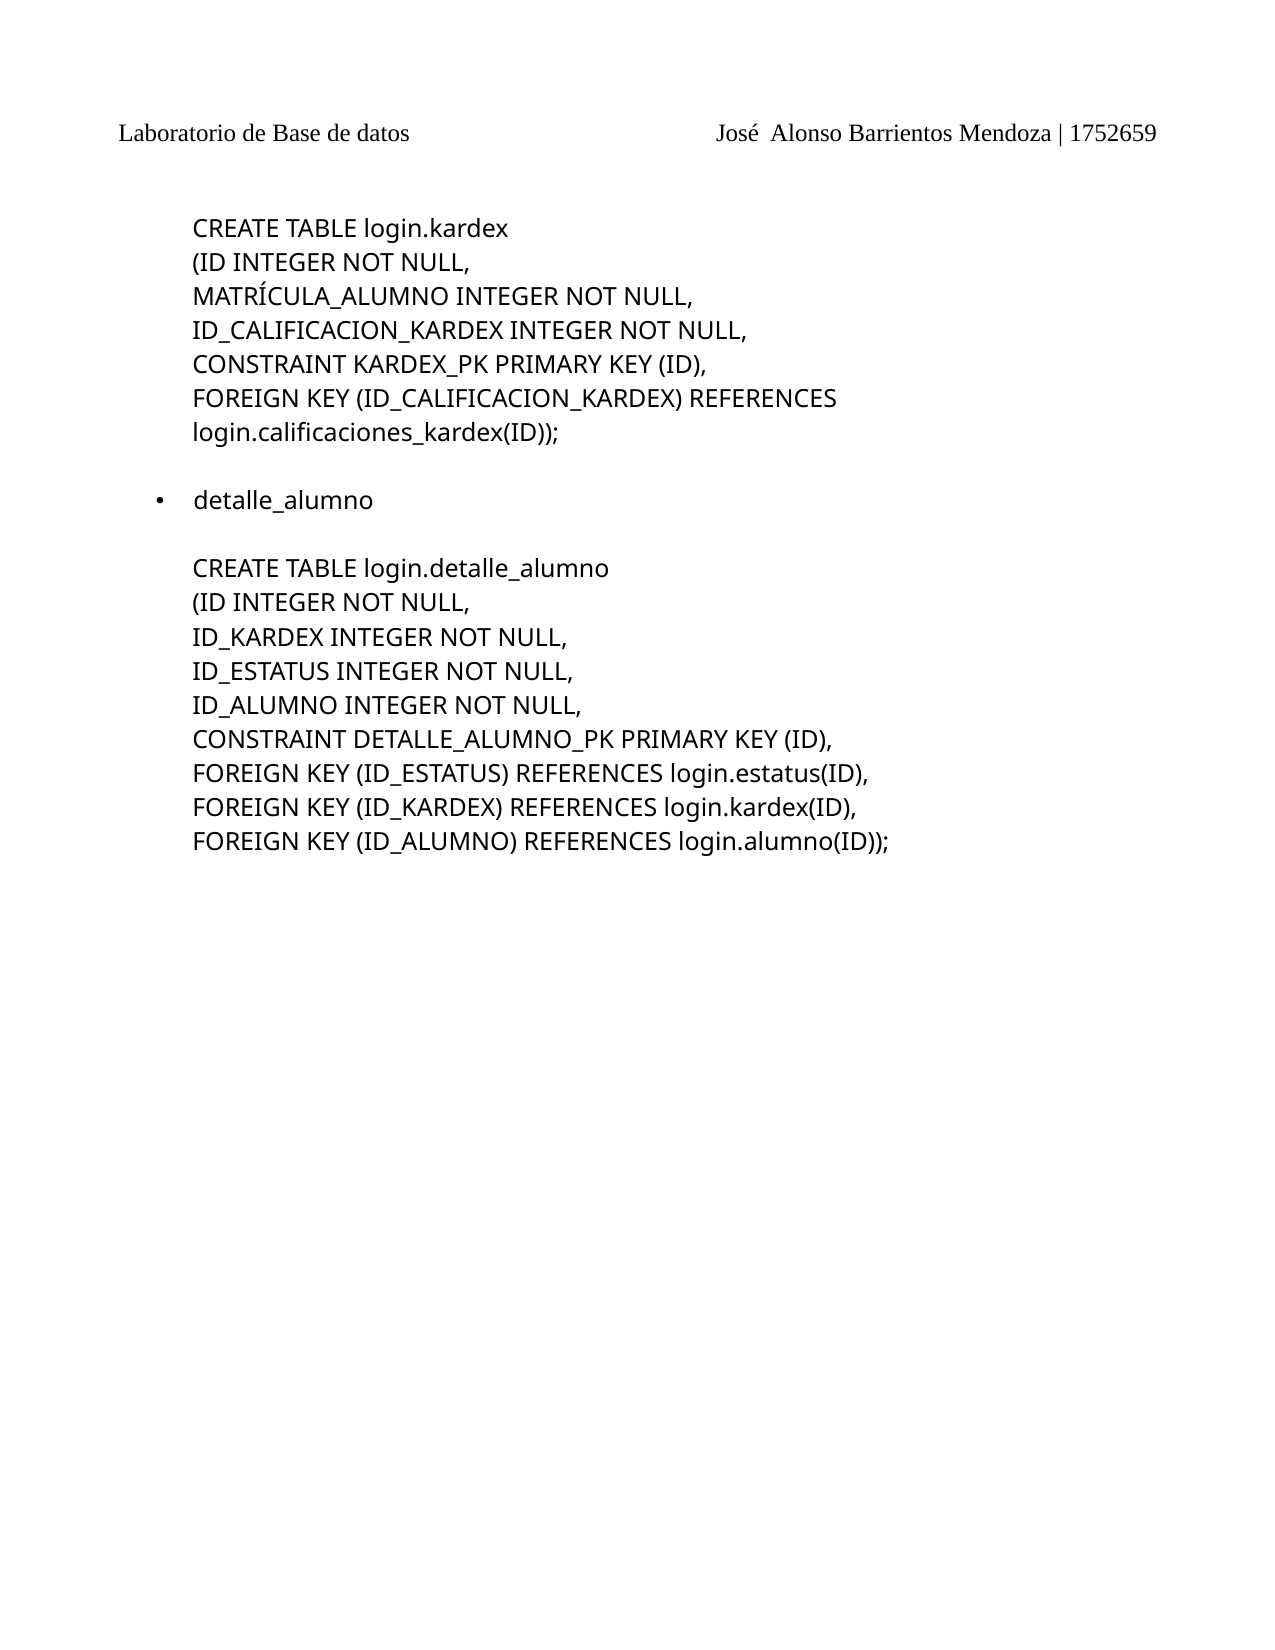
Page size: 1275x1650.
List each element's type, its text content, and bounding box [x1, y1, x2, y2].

text (ID INTEGER NOT NULL, [118, 244, 1157, 278]
text ID_KARDEX INTEGER NOT NULL, [118, 619, 1157, 653]
text ID_ESTATUS INTEGER NOT NULL, [118, 653, 1157, 687]
text FOREIGN KEY (ID_CALIFICACION_KARDEX) REFERENCES login.calificaciones_kardex(ID)); [118, 381, 1157, 449]
text MATRÍCULA_ALUMNO INTEGER NOT NULL, [118, 278, 1157, 313]
text (ID INTEGER NOT NULL, [118, 585, 1157, 619]
text CREATE TABLE login.kardex [118, 210, 1157, 244]
text ID_CALIFICACION_KARDEX INTEGER NOT NULL, [118, 313, 1157, 347]
text ID_ALUMNO INTEGER NOT NULL, [118, 687, 1157, 721]
text CREATE TABLE login.detalle_alumno [118, 551, 1157, 585]
text FOREIGN KEY (ID_ESTATUS) REFERENCES login.estatus(ID), [118, 755, 1157, 789]
text CONSTRAINT DETALLE_ALUMNO_PK PRIMARY KEY (ID), [118, 721, 1157, 755]
text FOREIGN KEY (ID_ALUMNO) REFERENCES login.alumno(ID)); [118, 823, 1157, 858]
text FOREIGN KEY (ID_KARDEX) REFERENCES login.kardex(ID), [118, 789, 1157, 823]
text CONSTRAINT KARDEX_PK PRIMARY KEY (ID), [118, 347, 1157, 381]
list detalle_alumno [156, 483, 1157, 517]
